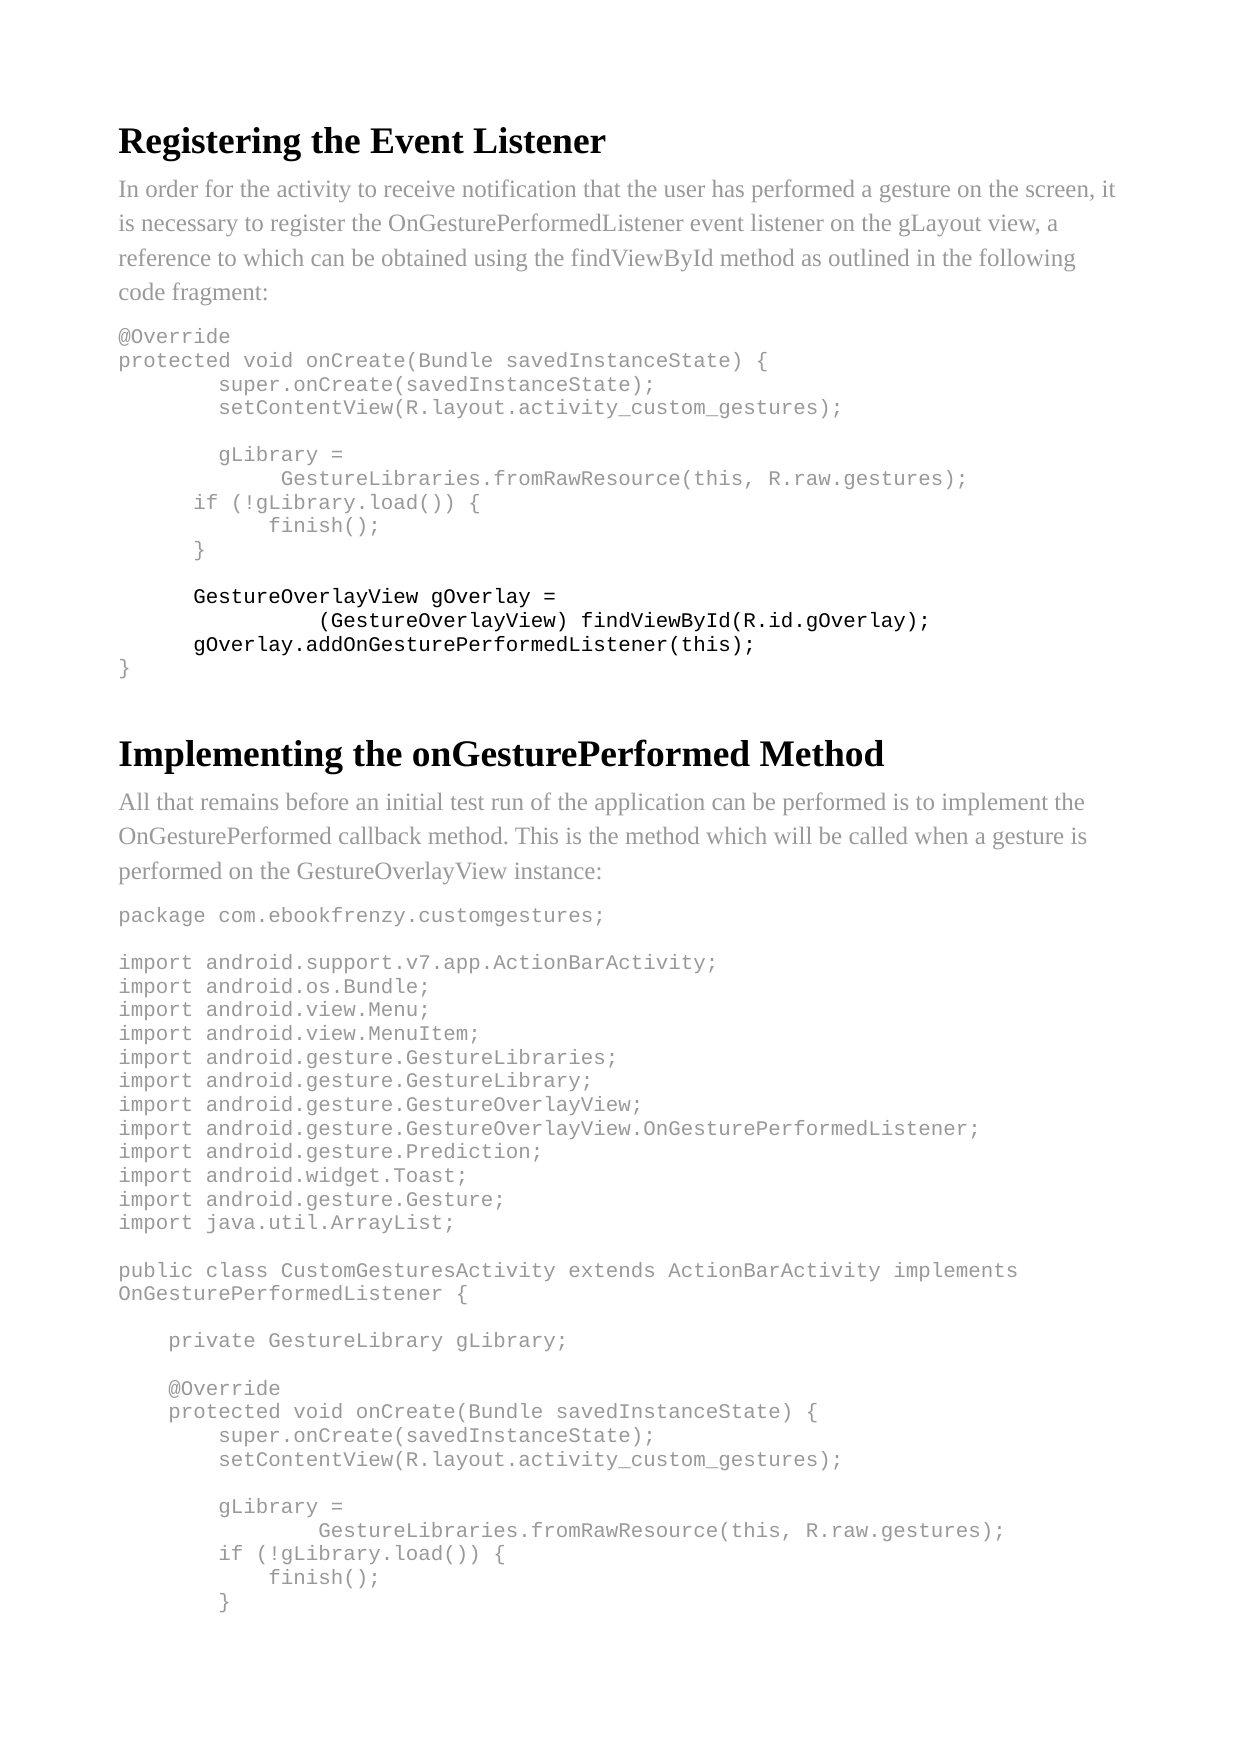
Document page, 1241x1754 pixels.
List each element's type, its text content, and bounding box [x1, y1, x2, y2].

text import android.support.v7.app.ActionBarActivity; [118, 952, 1122, 976]
text gLibrary = [118, 444, 1122, 468]
text import android.widget.Toast; [118, 1165, 1122, 1189]
text In order for the activity to receive notification that the user has performed a gesture on the screen, it is necessary to register the OnGesturePerformedListener event listener on the gLayout view, a reference to which can be obtained using the findViewById method as outlined in the following code fragment: [118, 174, 1122, 306]
text } [118, 539, 1122, 563]
text @Override [118, 326, 1122, 350]
text } [118, 1591, 1122, 1614]
text private GestureLibrary gLibrary; [118, 1331, 1122, 1354]
text if (!gLibrary.load()) { [118, 492, 1122, 515]
text import android.gesture.GestureLibraries; [118, 1047, 1122, 1070]
text super.onCreate(savedInstanceState); [118, 373, 1122, 397]
text import android.gesture.Gesture; [118, 1189, 1122, 1212]
subtitle Implementing the onGesturePerformed Method [118, 731, 1122, 774]
text setContentView(R.layout.activity_custom_gestures); [118, 1449, 1122, 1472]
text import android.gesture.Prediction; [118, 1141, 1122, 1165]
text import android.gesture.GestureLibrary; [118, 1070, 1122, 1094]
text gLibrary = [118, 1496, 1122, 1520]
text import android.gesture.GestureOverlayView.OnGesturePerformedListener; [118, 1118, 1122, 1141]
text (GestureOverlayView) findViewById(R.id.gOverlay); [118, 610, 1122, 634]
text import android.view.Menu; [118, 999, 1122, 1023]
text gOverlay.addOnGesturePerformedListener(this); [118, 634, 1122, 657]
text import android.gesture.GestureOverlayView; [118, 1094, 1122, 1118]
text import android.os.Bundle; [118, 976, 1122, 999]
text public class CustomGesturesActivity extends ActionBarActivity implements OnGesturePerformedListener { [118, 1259, 1122, 1307]
text } [118, 657, 1122, 681]
text GestureLibraries.fromRawResource(this, R.raw.gestures); [118, 1520, 1122, 1543]
text GestureOverlayView gOverlay = [118, 586, 1122, 610]
text @Override [118, 1378, 1122, 1401]
text All that remains before an initial test run of the application can be performed is to implement the OnGesturePerformed callback method. This is the method which will be called when a gesture is performed on the GestureOverlayView instance: [118, 787, 1122, 884]
text finish(); [118, 515, 1122, 539]
text protected void onCreate(Bundle savedInstanceState) { [118, 1401, 1122, 1425]
text package com.ebookfrenzy.customgestures; [118, 905, 1122, 928]
text import android.view.MenuItem; [118, 1023, 1122, 1047]
text setContentView(R.layout.activity_custom_gestures); [118, 397, 1122, 421]
text if (!gLibrary.load()) { [118, 1543, 1122, 1567]
text super.onCreate(savedInstanceState); [118, 1425, 1122, 1449]
text protected void onCreate(Bundle savedInstanceState) { [118, 350, 1122, 373]
text finish(); [118, 1567, 1122, 1591]
subtitle Registering the Event Listener [118, 118, 1122, 161]
text GestureLibraries.fromRawResource(this, R.raw.gestures); [118, 468, 1122, 492]
text import java.util.ArrayList; [118, 1212, 1122, 1236]
